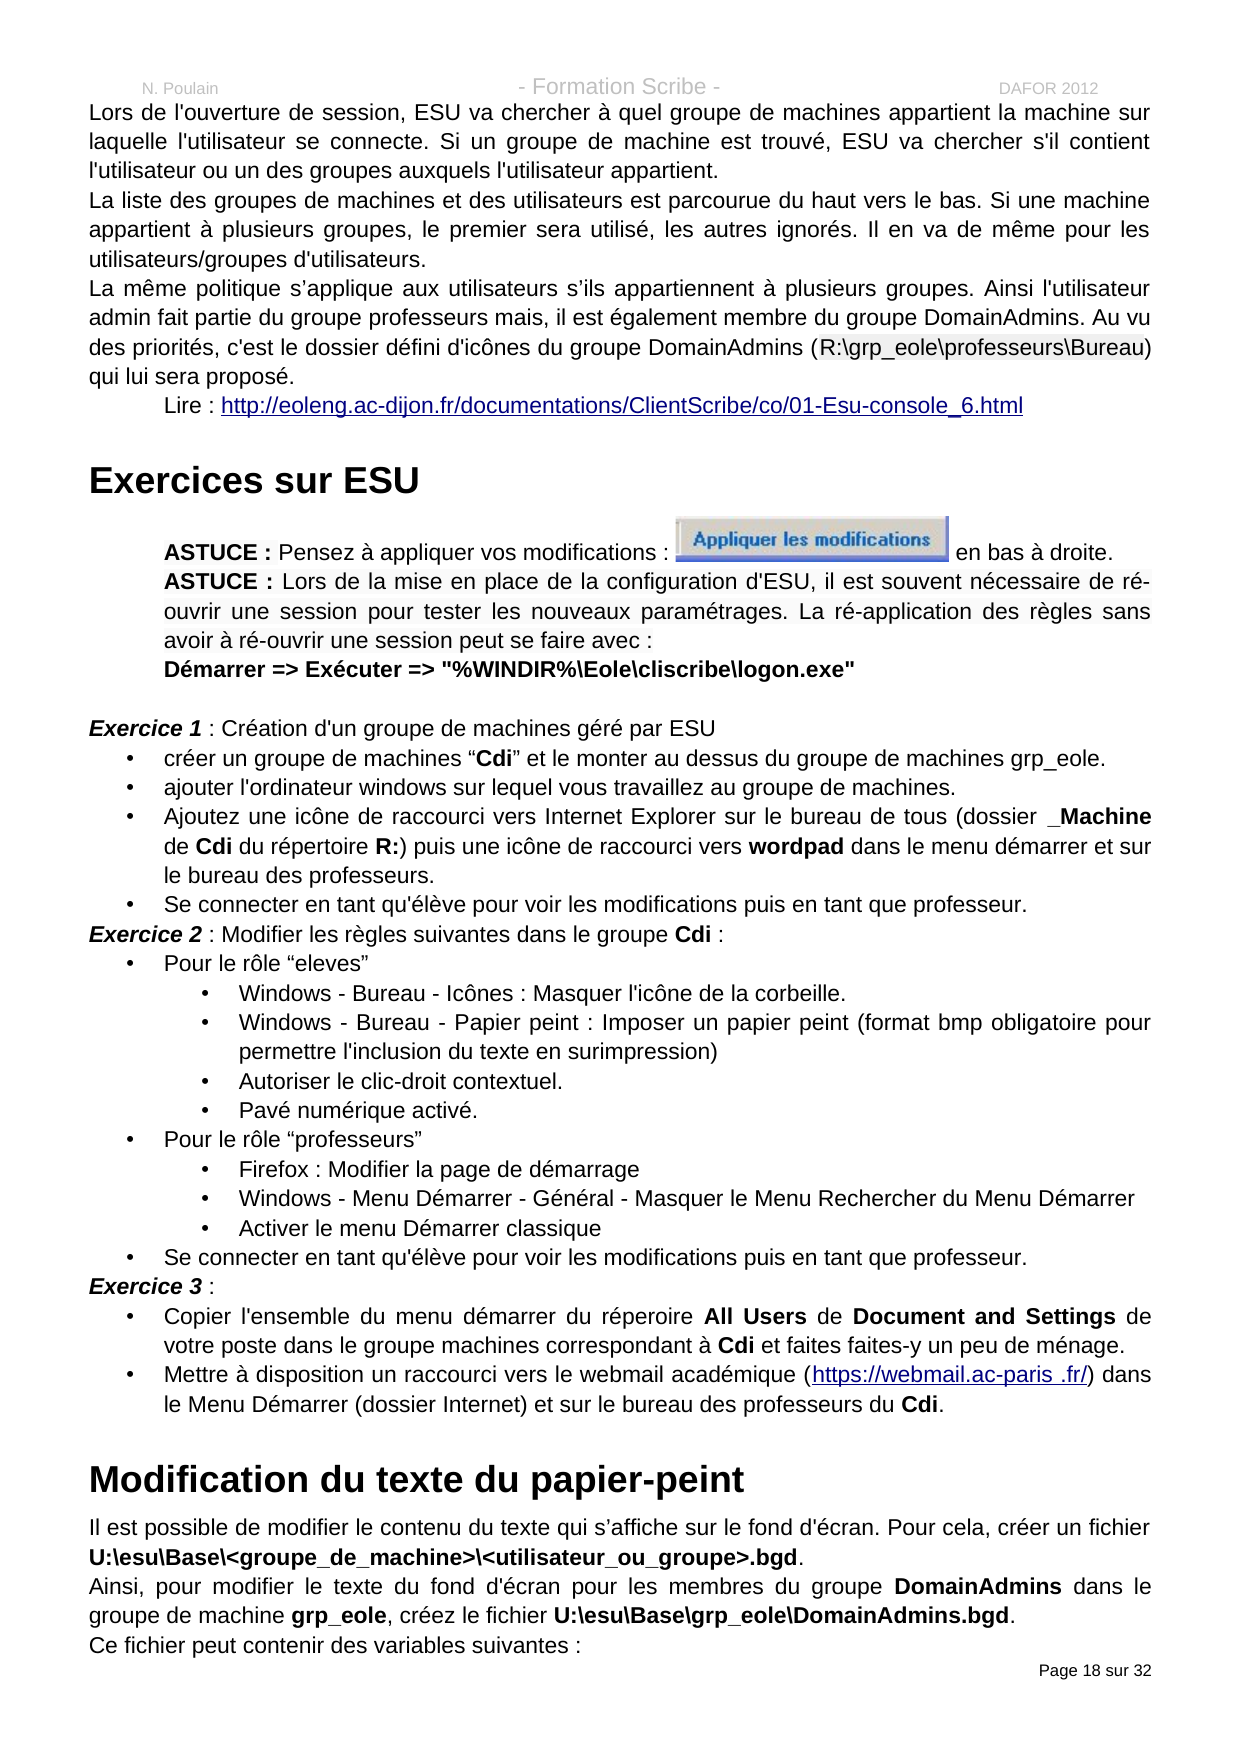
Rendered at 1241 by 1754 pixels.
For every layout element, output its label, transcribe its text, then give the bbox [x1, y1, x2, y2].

list ajouter l'ordinateur windows sur lequel vous travaillez au groupe de machines. [126, 774, 1152, 800]
text Ainsi, pour modifier le texte du fond d'écran pour les membres du groupe DomainAdmins dans le groupe de machine grp_eole, créez le fichier U:\esu\Base\grp_eole\DomainAdmins.bgd. [88, 1573, 1152, 1628]
text La liste des groupes de machines et des utilisateurs est parcourue du haut vers le bas. Si une machine appartient à plusieurs groupes, le premier sera utilisé, les autres ignorés. Il en va de même pour les utilisateurs/groupes d'utilisateurs. [88, 187, 1152, 272]
list Windows - Bureau - Papier peint : Imposer un papier peint (format bmp obligatoire pour permettre l'inclusion du texte en surimpression) [201, 1009, 1152, 1064]
list Pavé numérique activé. [201, 1098, 1152, 1123]
list Copier l'ensemble du menu démarrer du réperoire All Users de Document and Settings de votre poste dans le groupe machines correspondant à Cdi et faites faites-y un peu de ménage. [126, 1303, 1152, 1358]
picture [675, 516, 949, 562]
text Lire : http://eoleng.ac-dijon.fr/documentations/ClientScribe/co/01-Esu-console_6.html [163, 393, 1152, 419]
subtitle Modification du texte du papier-peint [88, 1458, 1152, 1500]
list Windows - Menu Démarrer - Général - Masquer le Menu Rechercher du Menu Démarrer [201, 1186, 1152, 1211]
list Firefox : Modifier la page de démarrage [201, 1156, 1152, 1182]
text La même politique s’applique aux utilisateurs s’ils appartiennent à plusieurs groupes. Ainsi l'utilisateur admin fait partie du groupe professeurs mais, il est également membre du groupe DomainAdmins. Au vu des priorités, c'est le dossier défini d'icônes du groupe DomainAdmins (R:\grp_eole\professeurs\Bureau) qui lui sera proposé. [88, 276, 1152, 389]
subtitle Exercices sur ESU [88, 460, 1152, 502]
text ASTUCE : Pensez à appliquer vos modifications : en bas à droite. [163, 516, 1152, 565]
list Activer le menu Démarrer classique [201, 1215, 1152, 1241]
list Autoriser le clic-droit contextuel. [201, 1068, 1152, 1094]
text Ce fichier peut contenir des variables suivantes : [88, 1632, 1152, 1658]
list Pour le rôle “eleves” [126, 951, 1152, 976]
text Exercice 1 : Création d'un groupe de machines géré par ESU [88, 716, 1152, 741]
list Mettre à disposition un raccourci vers le webmail académique (https://webmail.ac-paris .fr/) dans le Menu Démarrer (dossier Internet) et sur le bureau des professeurs du Cdi. [126, 1362, 1152, 1417]
text Démarrer => Exécuter => "%WINDIR%\Eole\cliscribe\logon.exe" [163, 657, 1152, 683]
text Lors de l'ouverture de session, ESU va chercher à quel groupe de machines appartient la machine sur laquelle l'utilisateur se connecte. Si un groupe de machine est trouvé, ESU va chercher s'il contient l'utilisateur ou un des groupes auxquels l'utilisateur appartient. [88, 99, 1152, 184]
text Il est possible de modifier le contenu du texte qui s’affiche sur le fond d'écran. Pour cela, créer un fichier U:\esu\Base\<groupe_de_machine>\<utilisateur_ou_groupe>.bgd. [88, 1515, 1152, 1570]
text ASTUCE : Lors de la mise en place de la configuration d'ESU, il est souvent nécessaire de ré-ouvrir une session pour tester les nouveaux paramétrages. La ré-application des règles sans avoir à ré-ouvrir une session peut se faire avec : [163, 569, 1152, 653]
list Se connecter en tant qu'élève pour voir les modifications puis en tant que professeur. [126, 892, 1152, 918]
text Exercice 3 : [88, 1274, 1152, 1299]
list Se connecter en tant qu'élève pour voir les modifications puis en tant que professeur. [126, 1244, 1152, 1270]
list Windows - Bureau - Icônes : Masquer l'icône de la corbeille. [201, 980, 1152, 1006]
text Exercice 2 : Modifier les règles suivantes dans le groupe Cdi : [88, 921, 1152, 947]
list créer un groupe de machines “Cdi” et le monter au dessus du groupe de machines grp_eole. [126, 745, 1152, 771]
list Ajoutez une icône de raccourci vers Internet Explorer sur le bureau de tous (dossier _Machine de Cdi du répertoire R:) puis une icône de raccourci vers wordpad dans le menu démarrer et sur le bureau des professeurs. [126, 804, 1152, 888]
list Pour le rôle “professeurs” [126, 1127, 1152, 1153]
